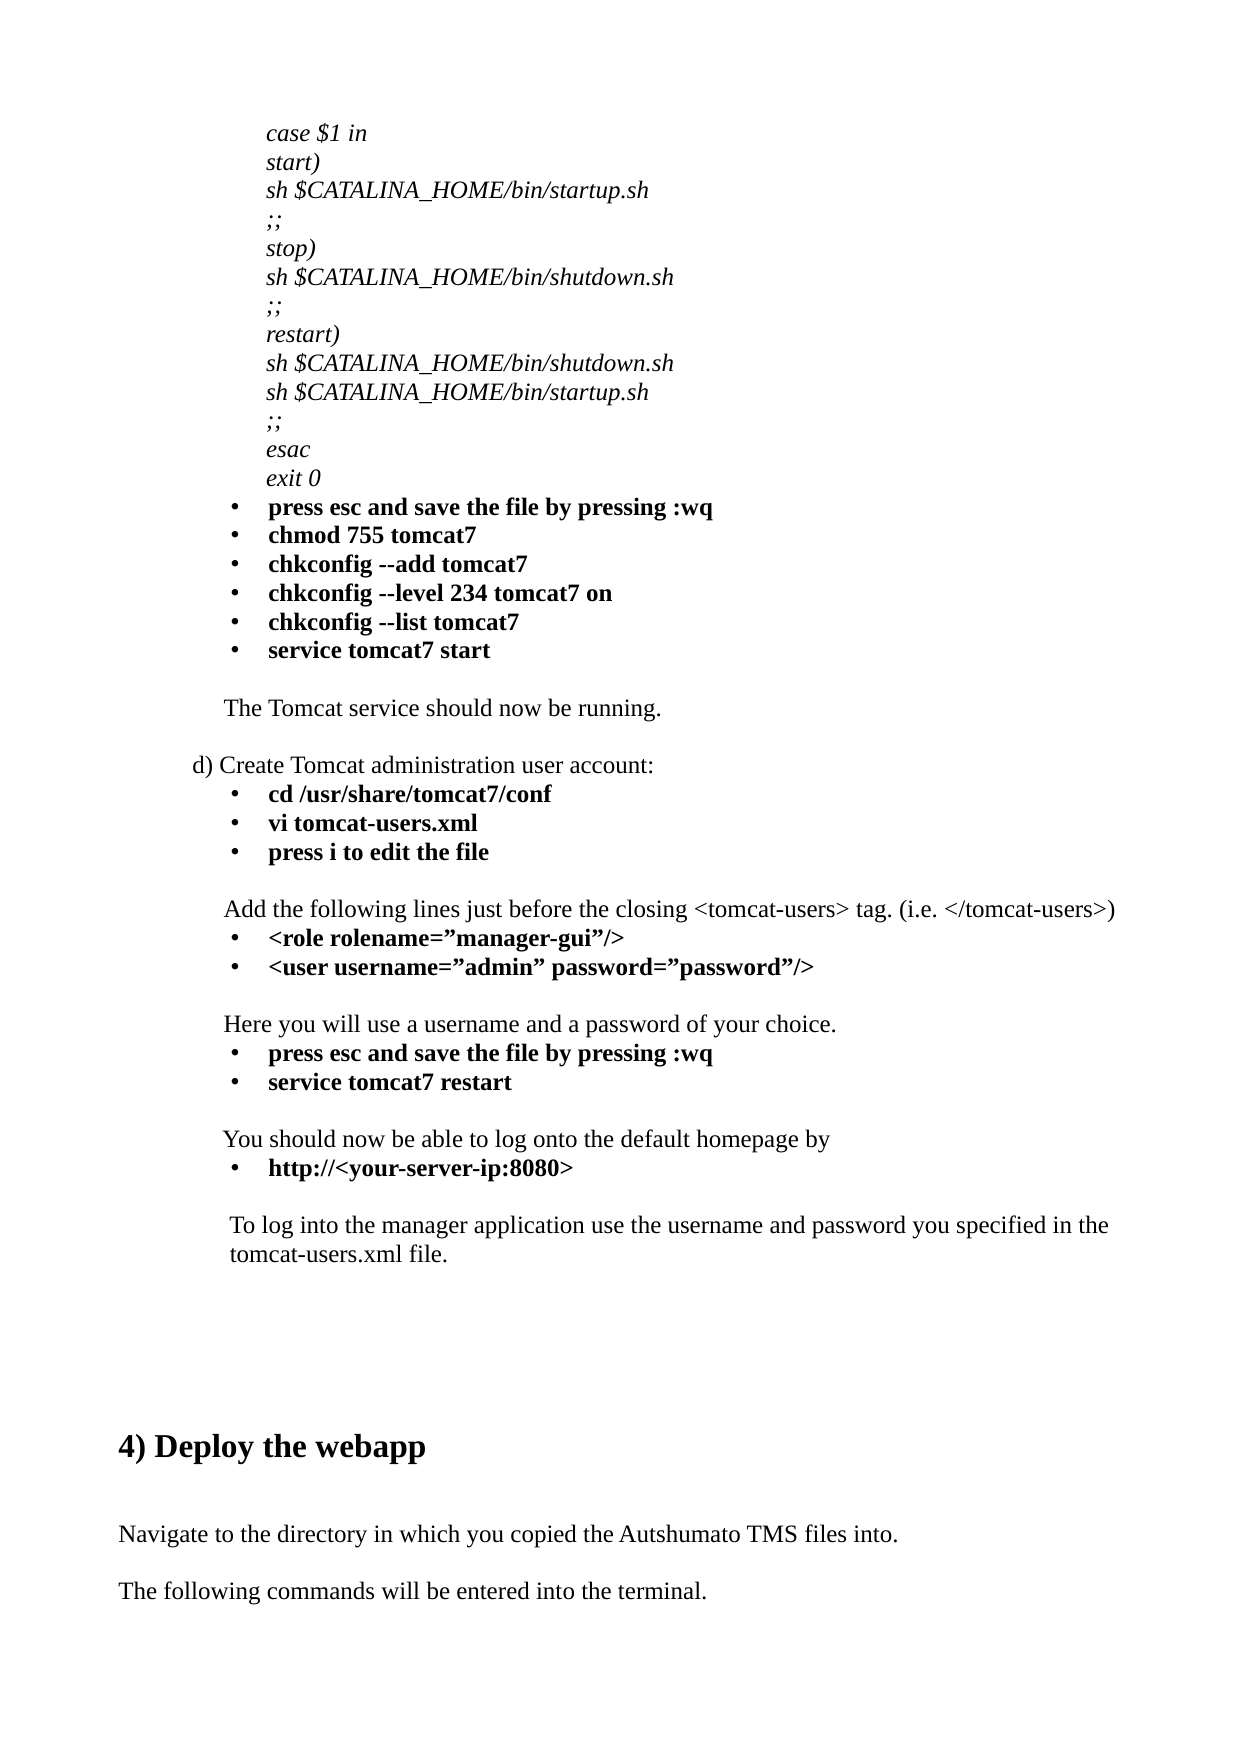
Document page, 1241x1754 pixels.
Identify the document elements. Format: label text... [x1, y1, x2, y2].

text Add the following lines just before the closing <tomcat-users> tag. (i.e. </tomcat-users>) [118, 894, 1122, 923]
text To log into the manager application use the username and password you specified in the tomcat-users.xml file. [118, 1211, 1122, 1268]
list <role rolename=”manager-gui”/> [231, 923, 1122, 952]
list press esc and save the file by pressing :wq [231, 1038, 1122, 1067]
text stop) [118, 233, 1122, 262]
list service tomcat7 restart [231, 1067, 1122, 1096]
text restart) [118, 319, 1122, 348]
list chkconfig --level 234 tomcat7 on [231, 578, 1122, 607]
text case $1 in [118, 118, 1122, 147]
subtitle 4) Deploy the webapp [118, 1427, 1122, 1465]
text The following commands will be entered into the terminal. [118, 1576, 1122, 1605]
text sh $CATALINA_HOME/bin/shutdown.sh [118, 348, 1122, 377]
text exit 0 [118, 463, 1122, 492]
text You should now be able to log onto the default homepage by [118, 1124, 1122, 1153]
text The Tomcat service should now be running. [118, 693, 1122, 722]
text esac [118, 434, 1122, 463]
list service tomcat7 start [231, 636, 1122, 664]
text ;; [118, 406, 1122, 434]
text d) Create Tomcat administration user account: [118, 751, 1122, 779]
text sh $CATALINA_HOME/bin/shutdown.sh [118, 262, 1122, 291]
list <user username=”admin” password=”password”/> [231, 952, 1122, 981]
list chkconfig --list tomcat7 [231, 607, 1122, 636]
list cd /usr/share/tomcat7/conf [231, 779, 1122, 808]
list press i to edit the file [231, 837, 1122, 866]
text start) [118, 147, 1122, 176]
text Here you will use a username and a password of your choice. [118, 1009, 1122, 1038]
text sh $CATALINA_HOME/bin/startup.sh [118, 176, 1122, 204]
text ;; [118, 291, 1122, 319]
list vi tomcat-users.xml [231, 808, 1122, 837]
list chkconfig --add tomcat7 [231, 549, 1122, 578]
text Navigate to the directory in which you copied the Autshumato TMS files into. [118, 1519, 1122, 1547]
text ;; [118, 204, 1122, 233]
list chmod 755 tomcat7 [231, 521, 1122, 549]
list http://<your-server-ip:8080> [231, 1153, 1122, 1182]
list press esc and save the file by pressing :wq [231, 492, 1122, 521]
text sh $CATALINA_HOME/bin/startup.sh [118, 377, 1122, 406]
